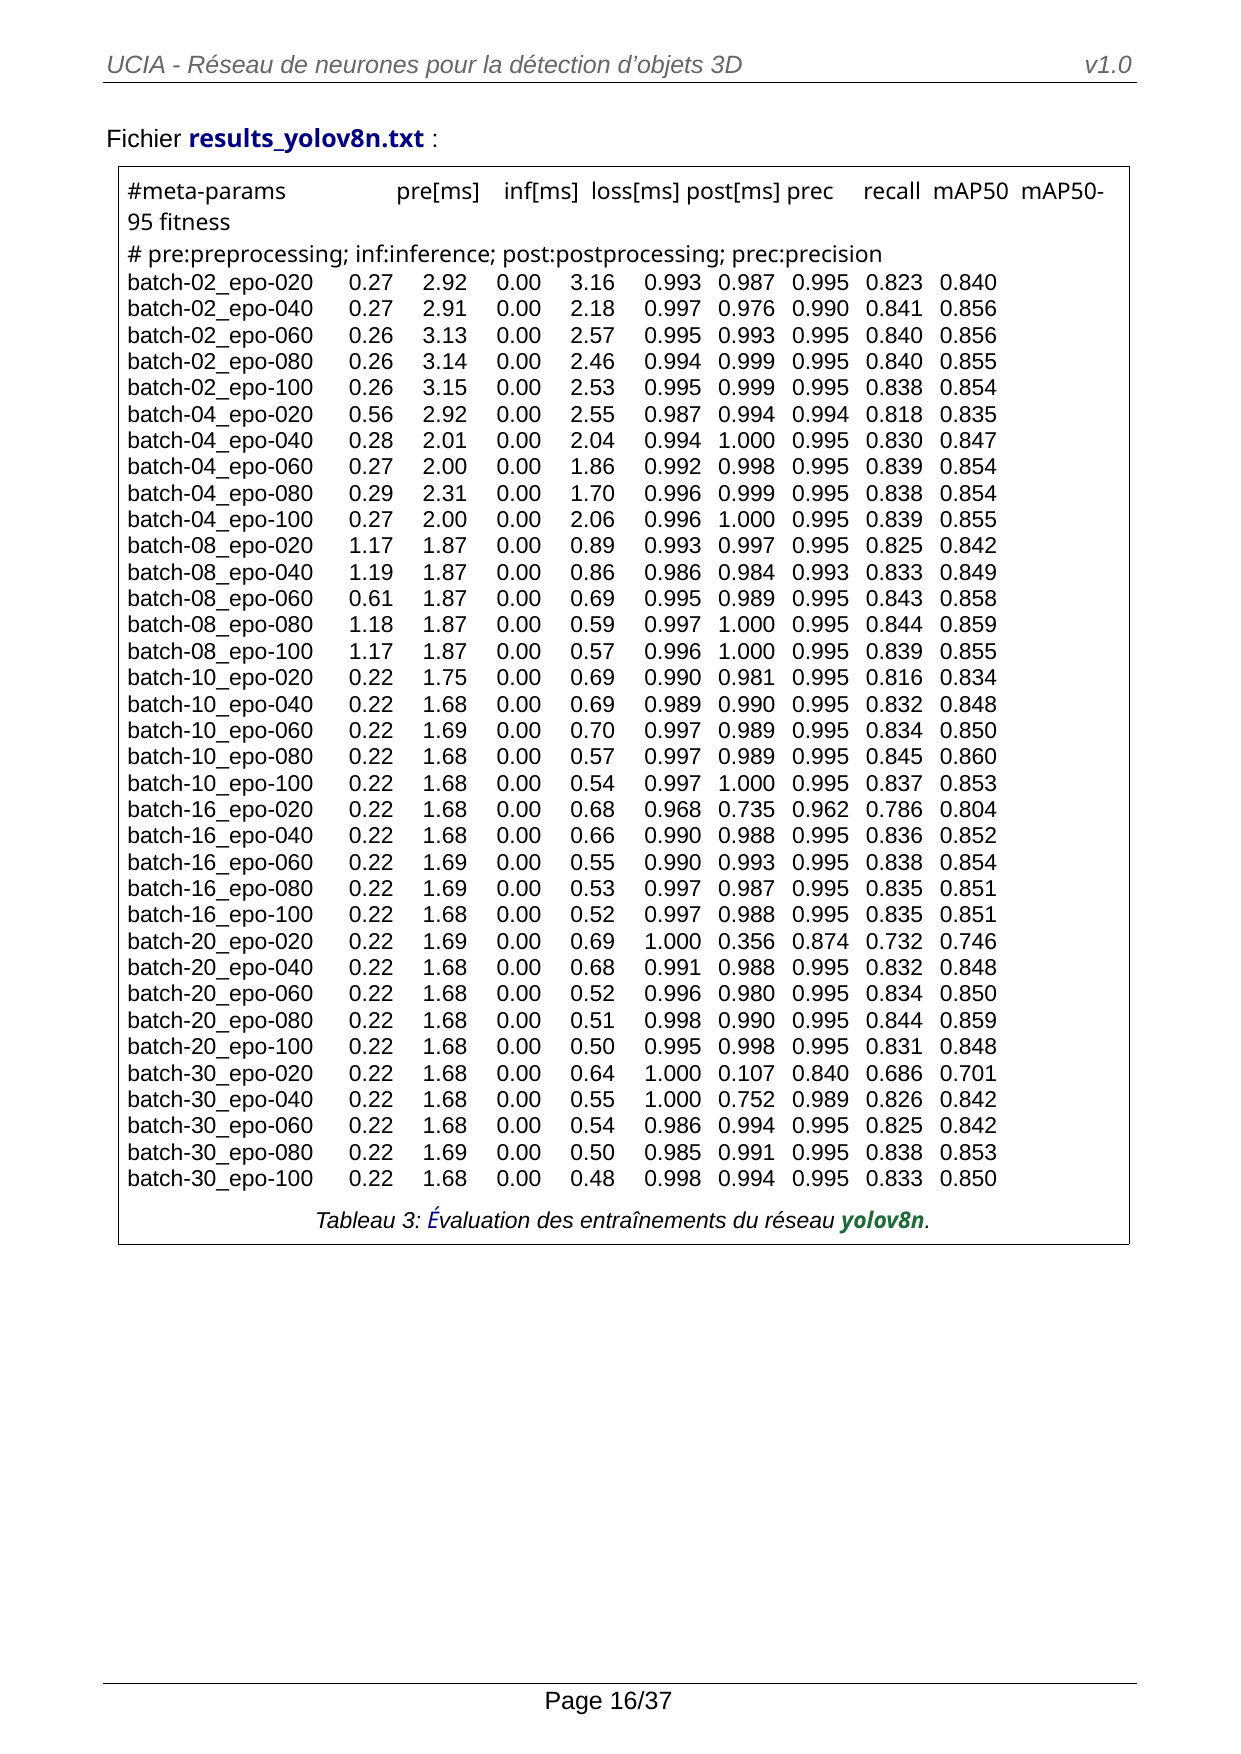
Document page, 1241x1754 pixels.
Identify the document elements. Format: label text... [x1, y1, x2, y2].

text batch-08_epo-060 0.61 1.87 0.00 0.69 0.995 0.989 0.995 0.843 0.858 [127, 585, 1120, 611]
text batch-02_epo-020 0.27 2.92 0.00 3.16 0.993 0.987 0.995 0.823 0.840 [127, 269, 1120, 295]
text batch-20_epo-060 0.22 1.68 0.00 0.52 0.996 0.980 0.995 0.834 0.850 [127, 980, 1120, 1007]
text batch-08_epo-080 1.18 1.87 0.00 0.59 0.997 1.000 0.995 0.844 0.859 [127, 611, 1120, 638]
text batch-20_epo-080 0.22 1.68 0.00 0.51 0.998 0.990 0.995 0.844 0.859 [127, 1007, 1120, 1033]
text batch-04_epo-060 0.27 2.00 0.00 1.86 0.992 0.998 0.995 0.839 0.854 [127, 453, 1120, 480]
text Tableau 3: Évaluation des entraînements du réseau yolov8n. [127, 1204, 1120, 1235]
text batch-10_epo-040 0.22 1.68 0.00 0.69 0.989 0.990 0.995 0.832 0.848 [127, 691, 1120, 717]
text batch-10_epo-020 0.22 1.75 0.00 0.69 0.990 0.981 0.995 0.816 0.834 [127, 664, 1120, 691]
text batch-10_epo-100 0.22 1.68 0.00 0.54 0.997 1.000 0.995 0.837 0.853 [127, 769, 1120, 796]
text batch-04_epo-100 0.27 2.00 0.00 2.06 0.996 1.000 0.995 0.839 0.855 [127, 506, 1120, 532]
text batch-30_epo-060 0.22 1.68 0.00 0.54 0.986 0.994 0.995 0.825 0.842 [127, 1112, 1120, 1138]
text batch-10_epo-080 0.22 1.68 0.00 0.57 0.997 0.989 0.995 0.845 0.860 [127, 743, 1120, 769]
text batch-30_epo-020 0.22 1.68 0.00 0.64 1.000 0.107 0.840 0.686 0.701 [127, 1059, 1120, 1086]
text batch-20_epo-100 0.22 1.68 0.00 0.50 0.995 0.998 0.995 0.831 0.848 [127, 1033, 1120, 1059]
text batch-08_epo-040 1.19 1.87 0.00 0.86 0.986 0.984 0.993 0.833 0.849 [127, 559, 1120, 585]
text batch-08_epo-020 1.17 1.87 0.00 0.89 0.993 0.997 0.995 0.825 0.842 [127, 532, 1120, 559]
text batch-20_epo-040 0.22 1.68 0.00 0.68 0.991 0.988 0.995 0.832 0.848 [127, 954, 1120, 980]
text batch-16_epo-080 0.22 1.69 0.00 0.53 0.997 0.987 0.995 0.835 0.851 [127, 875, 1120, 901]
text #meta-params pre[ms] inf[ms] loss[ms] post[ms] prec recall mAP50 mAP50-95 fitness [127, 175, 1120, 238]
text batch-30_epo-040 0.22 1.68 0.00 0.55 1.000 0.752 0.989 0.826 0.842 [127, 1086, 1120, 1112]
text batch-16_epo-060 0.22 1.69 0.00 0.55 0.990 0.993 0.995 0.838 0.854 [127, 849, 1120, 875]
text batch-16_epo-100 0.22 1.68 0.00 0.52 0.997 0.988 0.995 0.835 0.851 [127, 901, 1120, 928]
text batch-10_epo-060 0.22 1.69 0.00 0.70 0.997 0.989 0.995 0.834 0.850 [127, 717, 1120, 743]
text batch-02_epo-040 0.27 2.91 0.00 2.18 0.997 0.976 0.990 0.841 0.856 [127, 295, 1120, 322]
text batch-02_epo-100 0.26 3.15 0.00 2.53 0.995 0.999 0.995 0.838 0.854 [127, 374, 1120, 401]
text batch-16_epo-020 0.22 1.68 0.00 0.68 0.968 0.735 0.962 0.786 0.804 [127, 796, 1120, 822]
text batch-04_epo-040 0.28 2.01 0.00 2.04 0.994 1.000 0.995 0.830 0.847 [127, 427, 1120, 453]
text batch-20_epo-020 0.22 1.69 0.00 0.69 1.000 0.356 0.874 0.732 0.746 [127, 928, 1120, 954]
text batch-02_epo-080 0.26 3.14 0.00 2.46 0.994 0.999 0.995 0.840 0.855 [127, 348, 1120, 374]
text batch-04_epo-080 0.29 2.31 0.00 1.70 0.996 0.999 0.995 0.838 0.854 [127, 480, 1120, 506]
text batch-02_epo-060 0.26 3.13 0.00 2.57 0.995 0.993 0.995 0.840 0.856 [127, 322, 1120, 348]
text batch-04_epo-020 0.56 2.92 0.00 2.55 0.987 0.994 0.994 0.818 0.835 [127, 401, 1120, 427]
text Fichier results_yolov8n.txt : [106, 120, 1134, 154]
text batch-08_epo-100 1.17 1.87 0.00 0.57 0.996 1.000 0.995 0.839 0.855 [127, 638, 1120, 664]
text batch-30_epo-080 0.22 1.69 0.00 0.50 0.985 0.991 0.995 0.838 0.853 [127, 1138, 1120, 1165]
text batch-30_epo-100 0.22 1.68 0.00 0.48 0.998 0.994 0.995 0.833 0.850 [127, 1165, 1120, 1191]
text # pre:preprocessing; inf:inference; post:postprocessing; prec:precision [127, 238, 1120, 269]
text batch-16_epo-040 0.22 1.68 0.00 0.66 0.990 0.988 0.995 0.836 0.852 [127, 822, 1120, 849]
